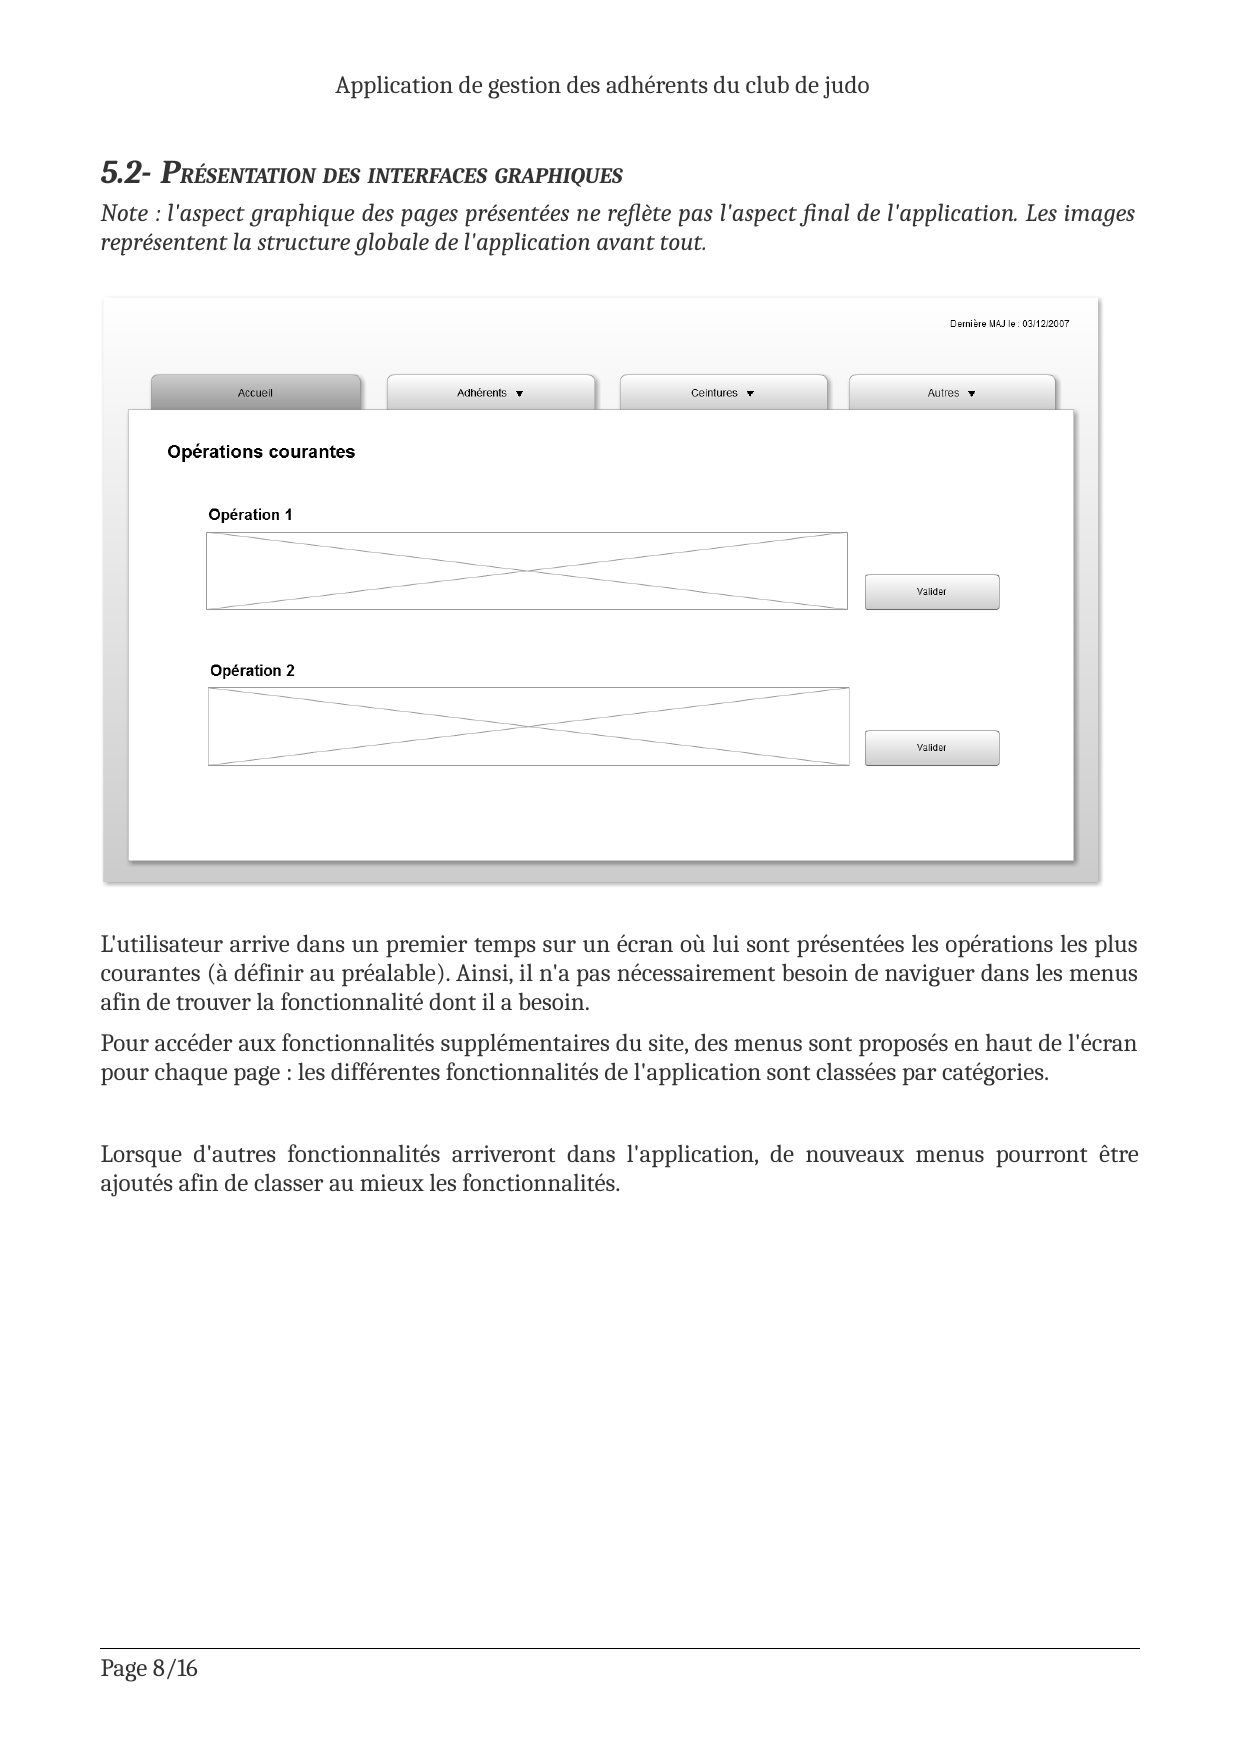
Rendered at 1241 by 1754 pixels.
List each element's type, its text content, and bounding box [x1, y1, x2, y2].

text Pour accéder aux fonctionnalités supplémentaires du site, des menus sont proposés en haut de l'écran pour chaque page : les différentes fonctionnalités de l'application sont classées par catégories. [100, 1029, 1140, 1086]
text Note : l'aspect graphique des pages présentées ne reflète pas l'aspect final de l'application. Les images représentent la structure globale de l'application avant tout. [100, 199, 1140, 256]
picture [100, 294, 1105, 889]
text Lorsque d'autres fonctionnalités arriveront dans l'application, de nouveaux menus pourront être ajoutés afin de classer au mieux les fonctionnalités. [100, 1140, 1140, 1197]
text L'utilisateur arrive dans un premier temps sur un écran où lui sont présentées les opérations les plus courantes (à définir au préalable). Ainsi, il n'a pas nécessairement besoin de naviguer dans les menus afin de trouver la fonctionnalité dont il a besoin. [100, 930, 1140, 1016]
subtitle Présentation des interfaces graphiques [100, 154, 1140, 192]
